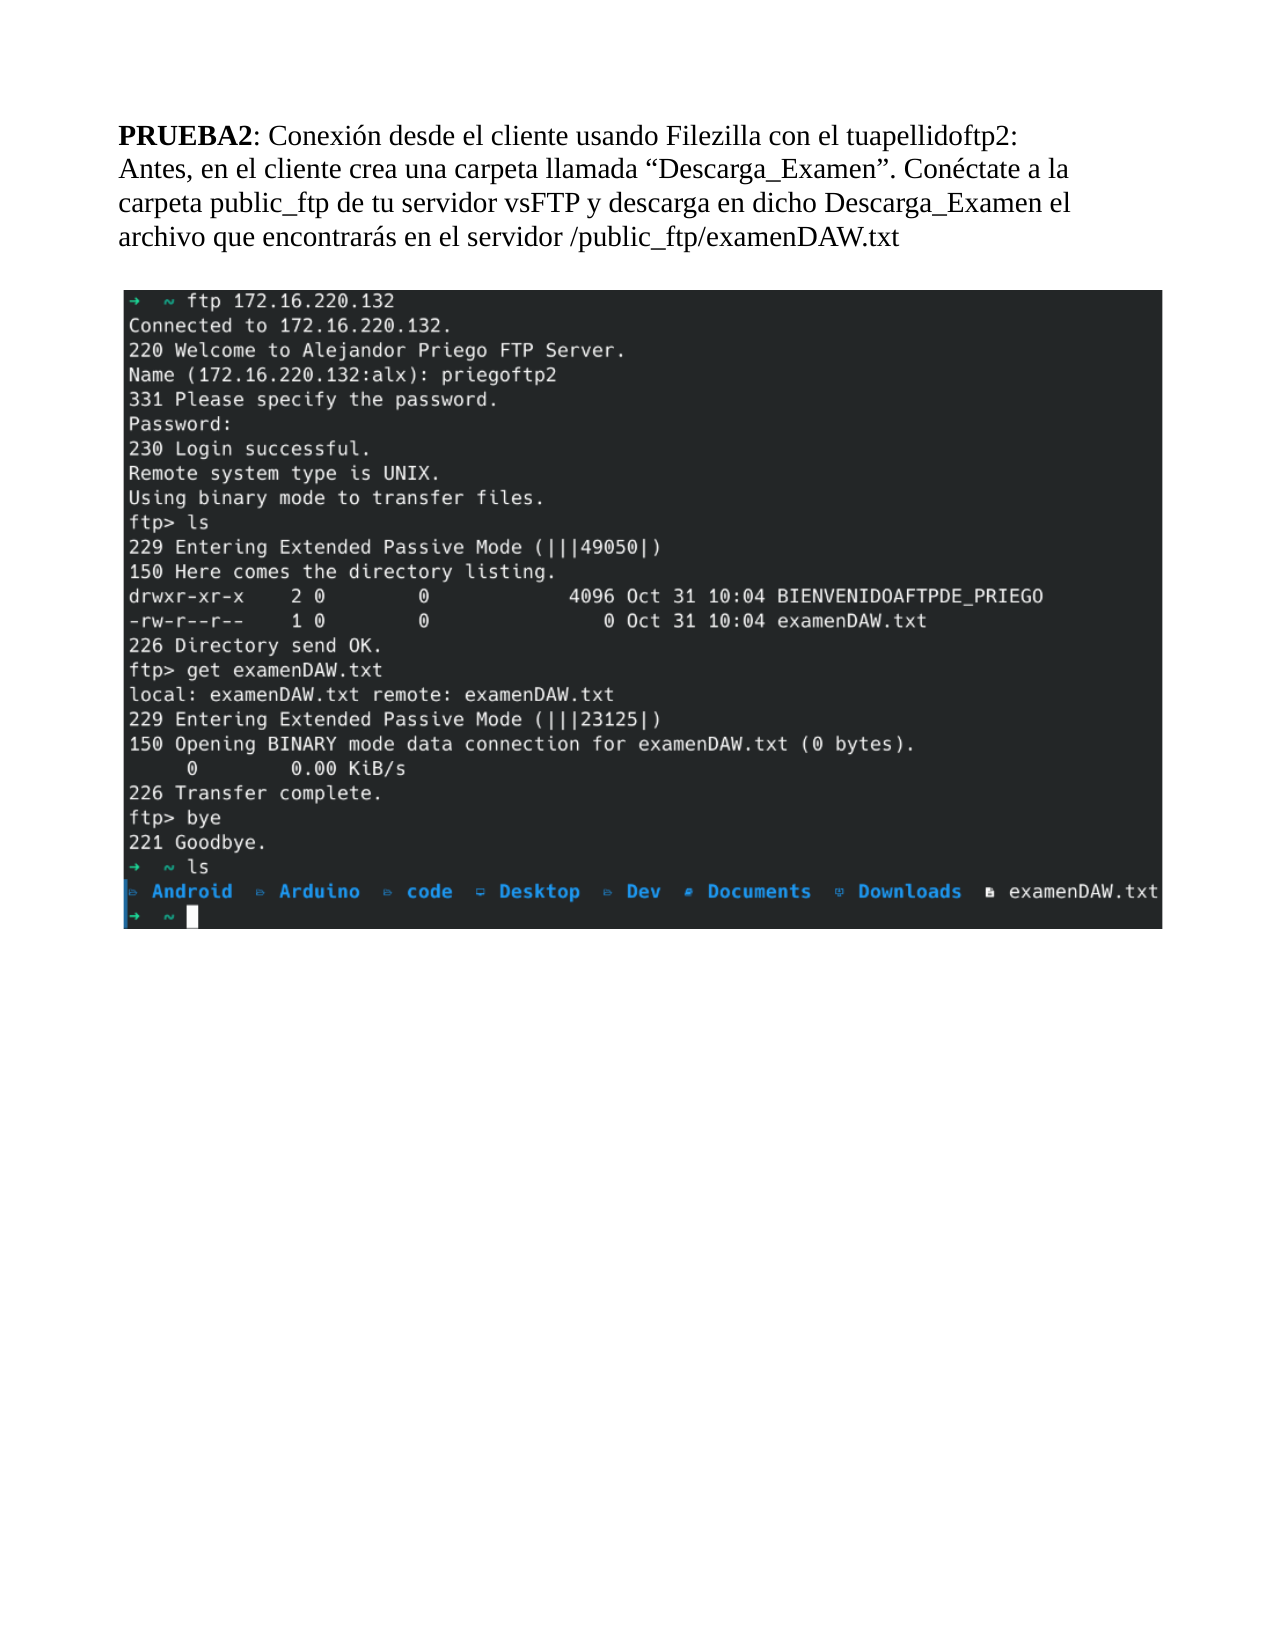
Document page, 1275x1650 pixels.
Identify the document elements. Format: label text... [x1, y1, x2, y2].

text PRUEBA2: Conexión desde el cliente usando Filezilla con el tuapellidoftp2: [118, 118, 1157, 152]
text archivo que encontrarás en el servidor /public_ftp/examenDAW.txt [118, 219, 1157, 252]
text Antes, en el cliente crea una carpeta llamada “Descarga_Examen”. Conéctate a la carpeta public_ftp de tu servidor vsFTP y descarga en dicho Descarga_Examen el [118, 152, 1157, 219]
picture [123, 290, 1163, 929]
